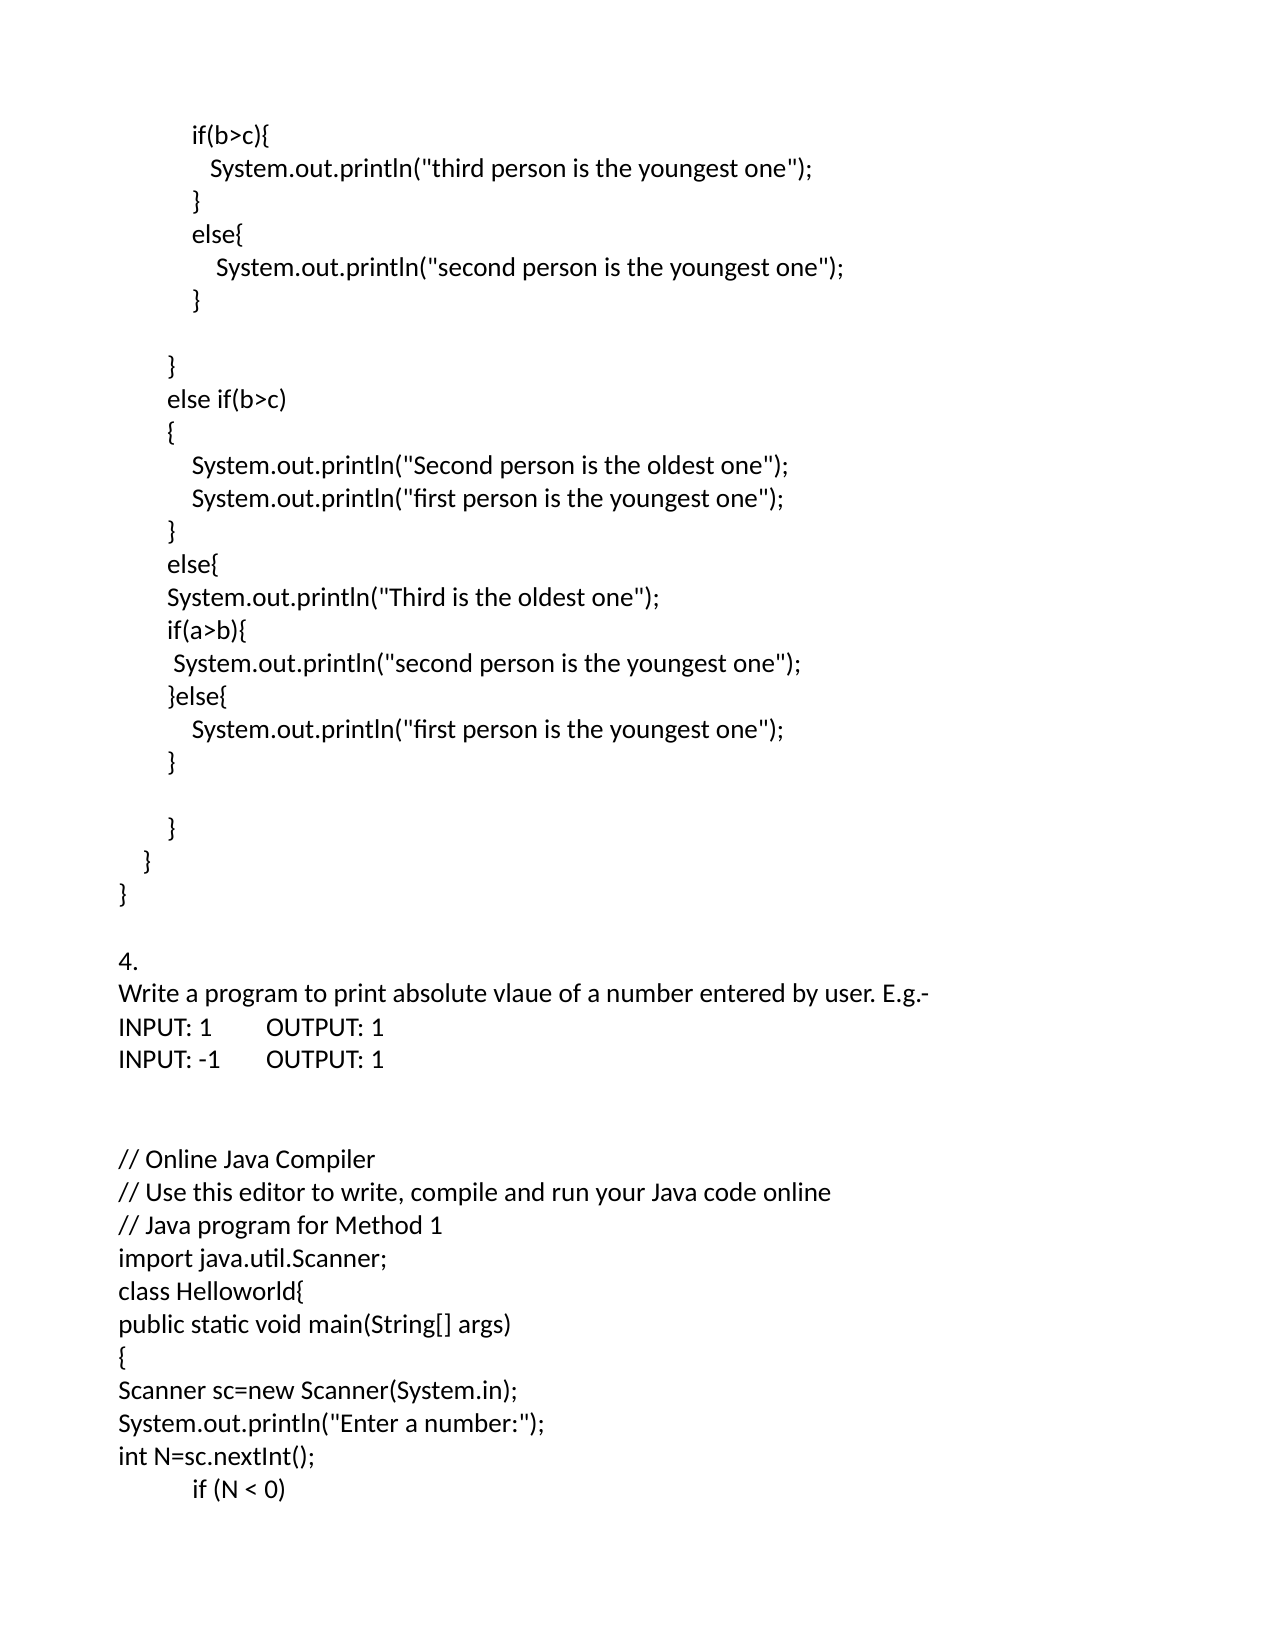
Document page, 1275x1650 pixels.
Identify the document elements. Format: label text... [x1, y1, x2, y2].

text 4. [118, 944, 1157, 977]
text if(b>c){ System.out.println("third person is the youngest one"); } else{ System.out.println("second person is the youngest one"); } } else if(b>c) { System.out.println("Second person is the oldest one"); System.out.println("first person is the youngest one"); } else{ System.out.println("Third is the oldest one"); if(a>b){ System.out.println("second person is the youngest one"); }else{ System.out.println("first person is the youngest one"); } } } } [118, 118, 1157, 911]
text Write a program to print absolute vlaue of a number entered by user. E.g.- INPUT: 1 OUTPUT: 1 INPUT: -1 OUTPUT: 1 [118, 977, 1157, 1076]
text // Online Java Compiler // Use this editor to write, compile and run your Java code online // Java program for Method 1 import java.util.Scanner; class Helloworld{ public static void main(String[] args) { Scanner sc=new Scanner(System.in); System.out.println("Enter a number:"); int N=sc.nextInt(); if (N < 0) [118, 1142, 1157, 1505]
